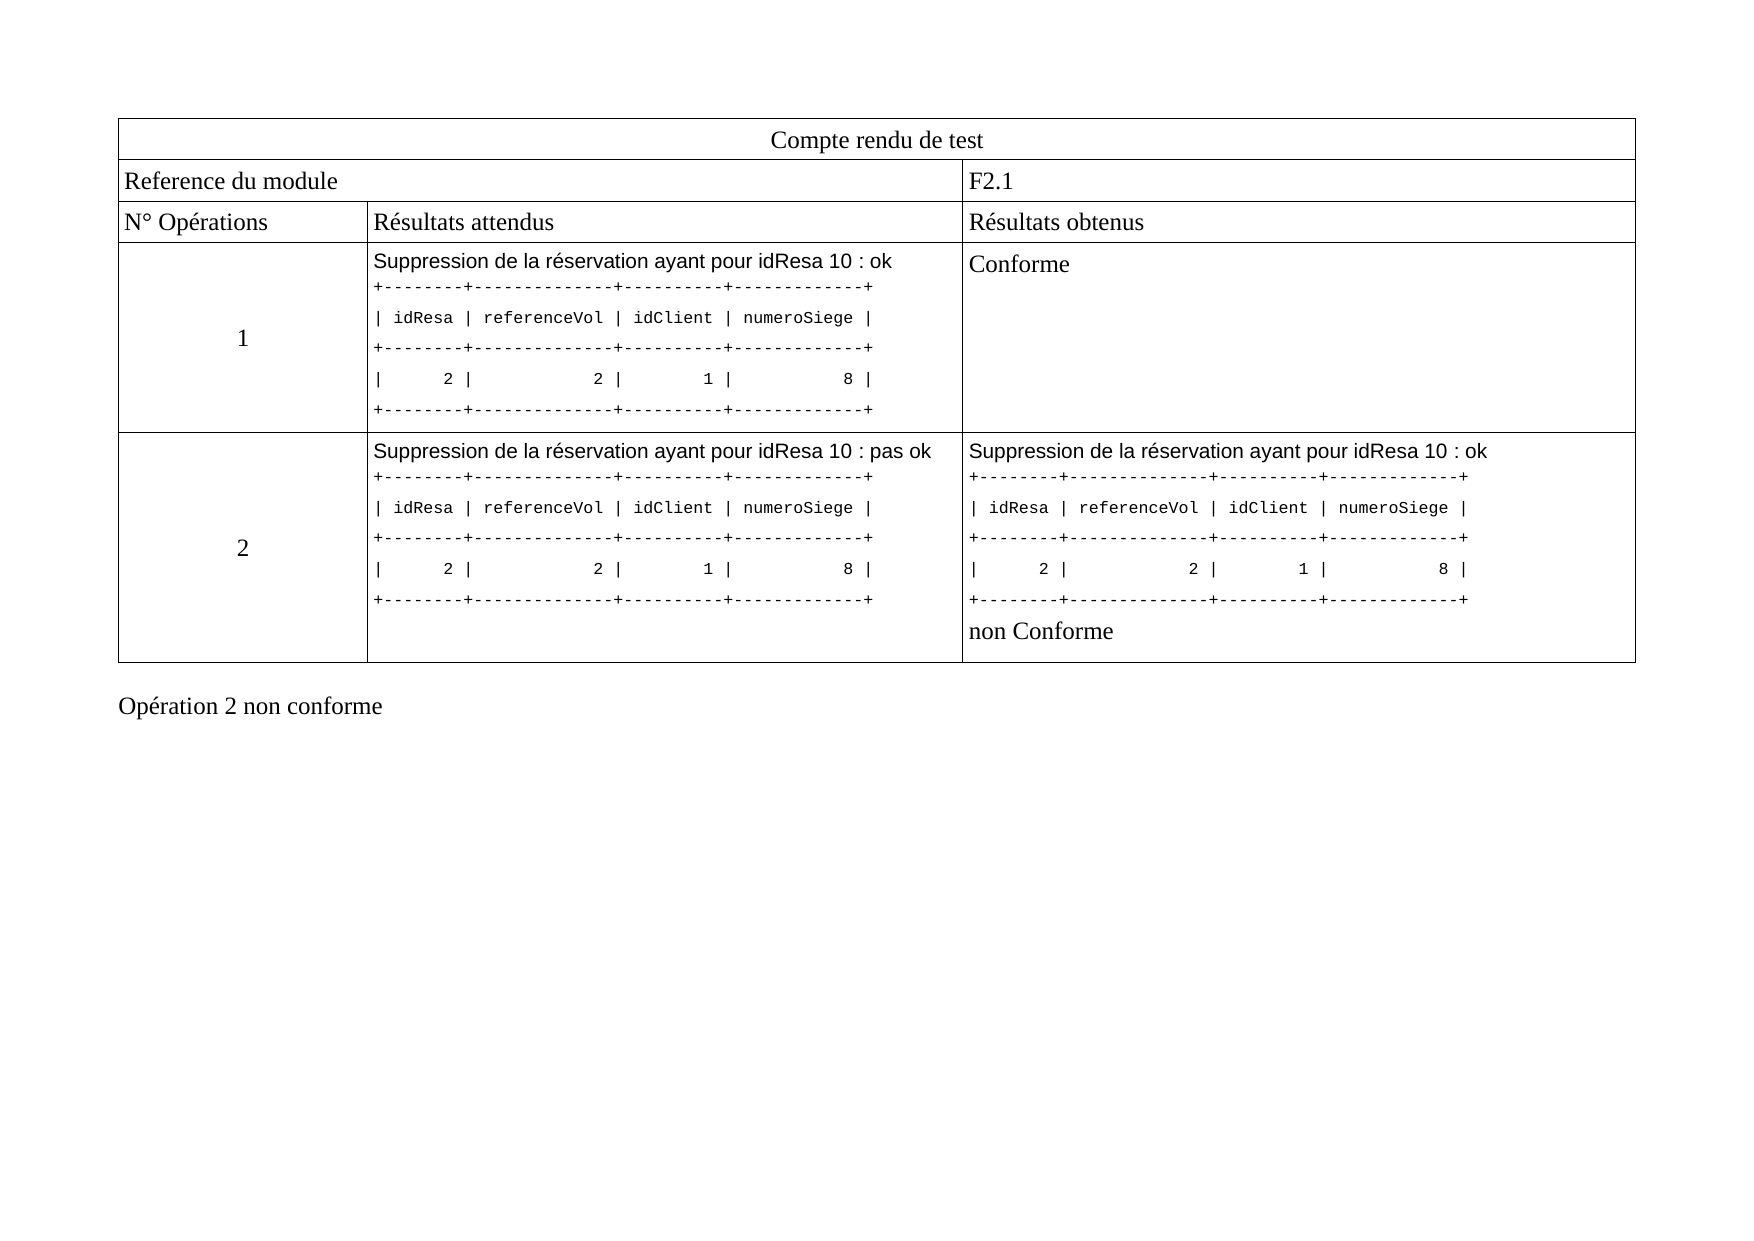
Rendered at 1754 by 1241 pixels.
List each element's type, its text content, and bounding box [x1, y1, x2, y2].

table_cell Conforme [963, 243, 1635, 432]
table_cell Reference du module [119, 160, 962, 201]
table_cell Suppression de la réservation ayant pour idResa 10 : pas ok +--------+--------------+----------+-------------+ | idResa | referenceVol | idClient | numeroSiege | +--------+--------------+----------+-------------+ | 2 | 2 | 1 | 8 | +--------+--------------+----------+-------------+ [368, 433, 962, 662]
text Opération 2 non conforme [118, 691, 1636, 720]
table_cell 1 [119, 243, 367, 432]
table_cell Résultats obtenus [963, 202, 1635, 242]
table_cell 2 [119, 433, 367, 662]
table_cell F2.1 [963, 160, 1635, 201]
table_cell Suppression de la réservation ayant pour idResa 10 : ok +--------+--------------+----------+-------------+ | idResa | referenceVol | idClient | numeroSiege | +--------+--------------+----------+-------------+ | 2 | 2 | 1 | 8 | +--------+--------------+----------+-------------+ [368, 243, 962, 432]
table_cell Suppression de la réservation ayant pour idResa 10 : ok +--------+--------------+----------+-------------+ | idResa | referenceVol | idClient | numeroSiege | +--------+--------------+----------+-------------+ | 2 | 2 | 1 | 8 | +--------+--------------+----------+-------------+ non Conforme [963, 433, 1635, 662]
table_cell N° Opérations [119, 202, 367, 242]
table_cell Résultats attendus [368, 202, 962, 242]
table_header Compte rendu de test [119, 119, 1635, 159]
